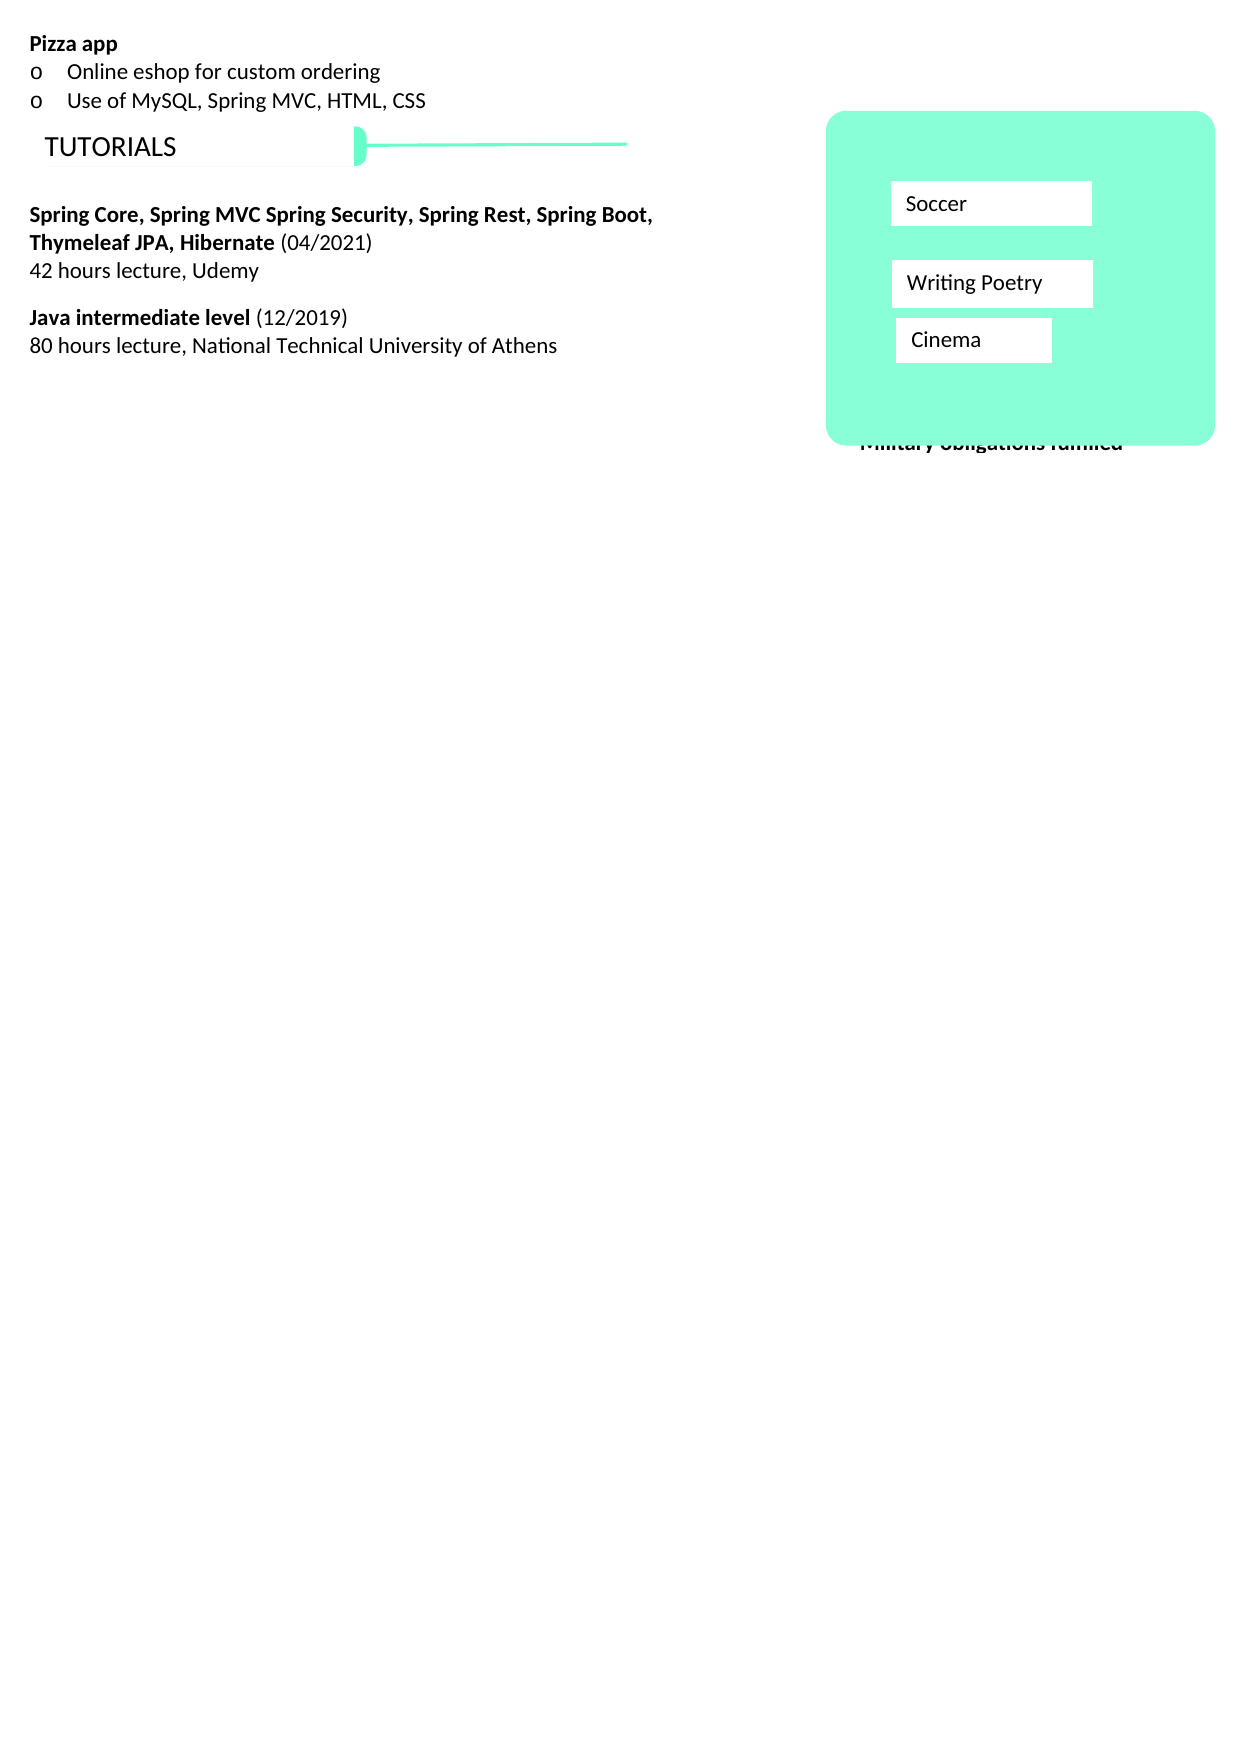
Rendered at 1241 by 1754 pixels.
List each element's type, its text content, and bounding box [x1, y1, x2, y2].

text Writing Poetry [907, 268, 1078, 296]
text Soccer [906, 189, 1077, 217]
text TUTORIALS [44, 128, 339, 158]
text 42 hours lecture, Udemy [29, 256, 825, 284]
text Java intermediate level (12/2019) [29, 303, 825, 331]
list Online eshop for custom ordering [29, 57, 1211, 86]
text Thymeleaf JPA, Hibernate (04/2021) [29, 228, 825, 256]
text [896, 318, 1052, 363]
text [892, 260, 1093, 308]
text Spring Core, Spring MVC Spring Security, Spring Rest, Spring Boot, [29, 200, 825, 228]
text *Military obligations fulfilled [979, 446, 1171, 453]
text 80 hours lecture, National Technical University of Athens [29, 331, 825, 359]
text Cinema [911, 325, 1037, 353]
text Pizza app [29, 29, 1211, 57]
list Use of MySQL, Spring MVC, HTML, CSS [29, 86, 1211, 116]
